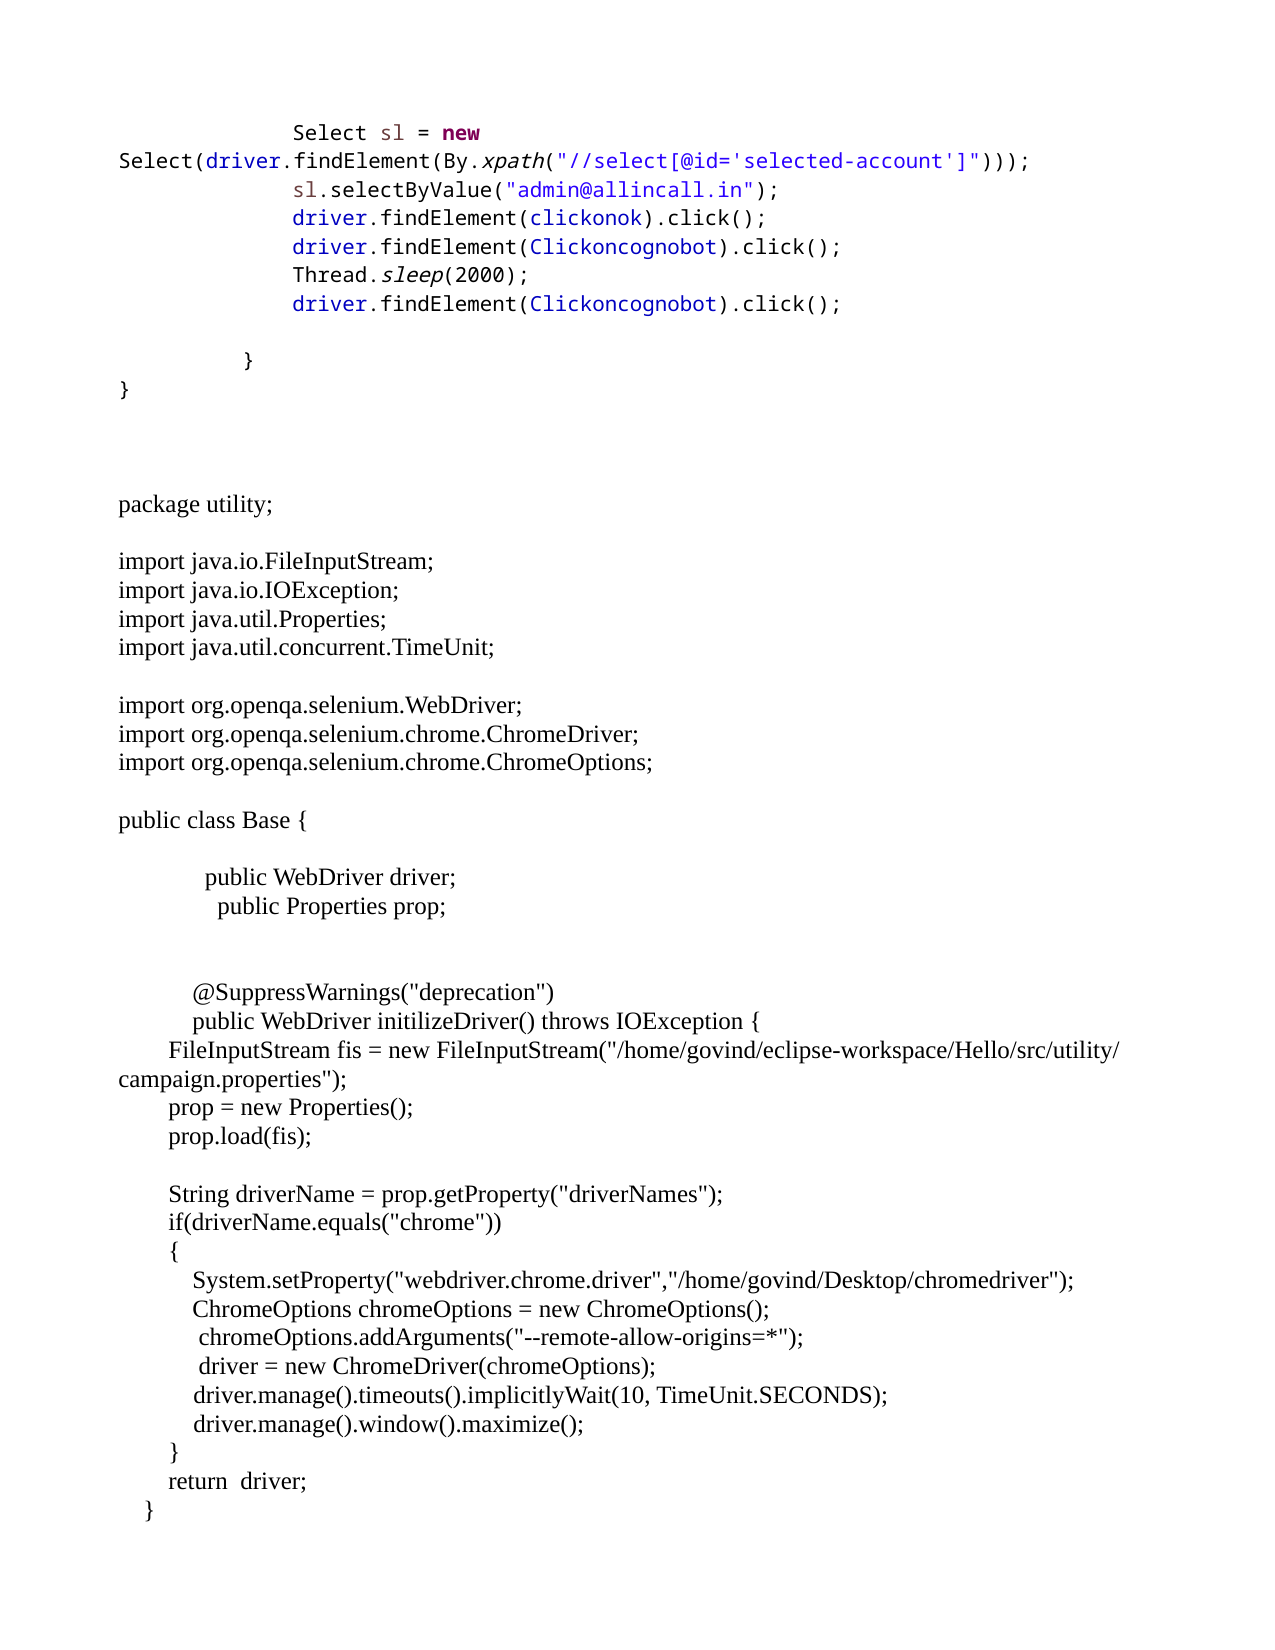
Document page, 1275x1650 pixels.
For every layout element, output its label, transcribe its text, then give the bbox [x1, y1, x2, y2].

text Select sl = new Select(driver.findElement(By.xpath("//select[@id='selected-account']"))); [118, 118, 1157, 175]
text import java.io.FileInputStream; [118, 546, 1157, 575]
text } [118, 1437, 1157, 1466]
text @SuppressWarnings("deprecation") [118, 977, 1157, 1006]
text public Properties prop; [118, 891, 1157, 920]
text import org.openqa.selenium.chrome.ChromeDriver; [118, 719, 1157, 747]
text chromeOptions.addArguments("--remote-allow-origins=*"); [118, 1322, 1157, 1351]
text prop = new Properties(); [118, 1092, 1157, 1121]
text ChromeOptions chromeOptions = new ChromeOptions(); [118, 1294, 1157, 1322]
text import java.util.concurrent.TimeUnit; [118, 632, 1157, 661]
text return driver; [118, 1466, 1157, 1495]
text driver.findElement(Clickoncognobot).click(); [118, 232, 1157, 260]
text public class Base { [118, 805, 1157, 834]
text public WebDriver driver; [118, 862, 1157, 891]
text import java.io.IOException; [118, 575, 1157, 604]
text public WebDriver initilizeDriver() throws IOException { [118, 1006, 1157, 1035]
text driver = new ChromeDriver(chromeOptions); [118, 1351, 1157, 1380]
text FileInputStream fis = new FileInputStream("/home/govind/eclipse-workspace/Hello/src/utility/campaign.properties"); [118, 1035, 1157, 1092]
text System.setProperty("webdriver.chrome.driver","/home/govind/Desktop/chromedriver"); [118, 1265, 1157, 1294]
text import org.openqa.selenium.chrome.ChromeOptions; [118, 747, 1157, 776]
text driver.findElement(Clickoncognobot).click(); [118, 289, 1157, 317]
text package utility; [118, 402, 1157, 517]
text driver.manage().window().maximize(); [118, 1409, 1157, 1437]
text } [118, 374, 1157, 402]
text Thread.sleep(2000); [118, 260, 1157, 289]
text if(driverName.equals("chrome")) [118, 1207, 1157, 1236]
text import org.openqa.selenium.WebDriver; [118, 690, 1157, 719]
text sl.selectByValue("admin@allincall.in"); [118, 175, 1157, 203]
text driver.findElement(clickonok).click(); [118, 203, 1157, 232]
text } [118, 1495, 1157, 1524]
text prop.load(fis); [118, 1121, 1157, 1150]
text { [118, 1236, 1157, 1265]
text } [118, 346, 1157, 374]
text driver.manage().timeouts().implicitlyWait(10, TimeUnit.SECONDS); [118, 1380, 1157, 1409]
text String driverName = prop.getProperty("driverNames"); [118, 1179, 1157, 1207]
text import java.util.Properties; [118, 604, 1157, 632]
